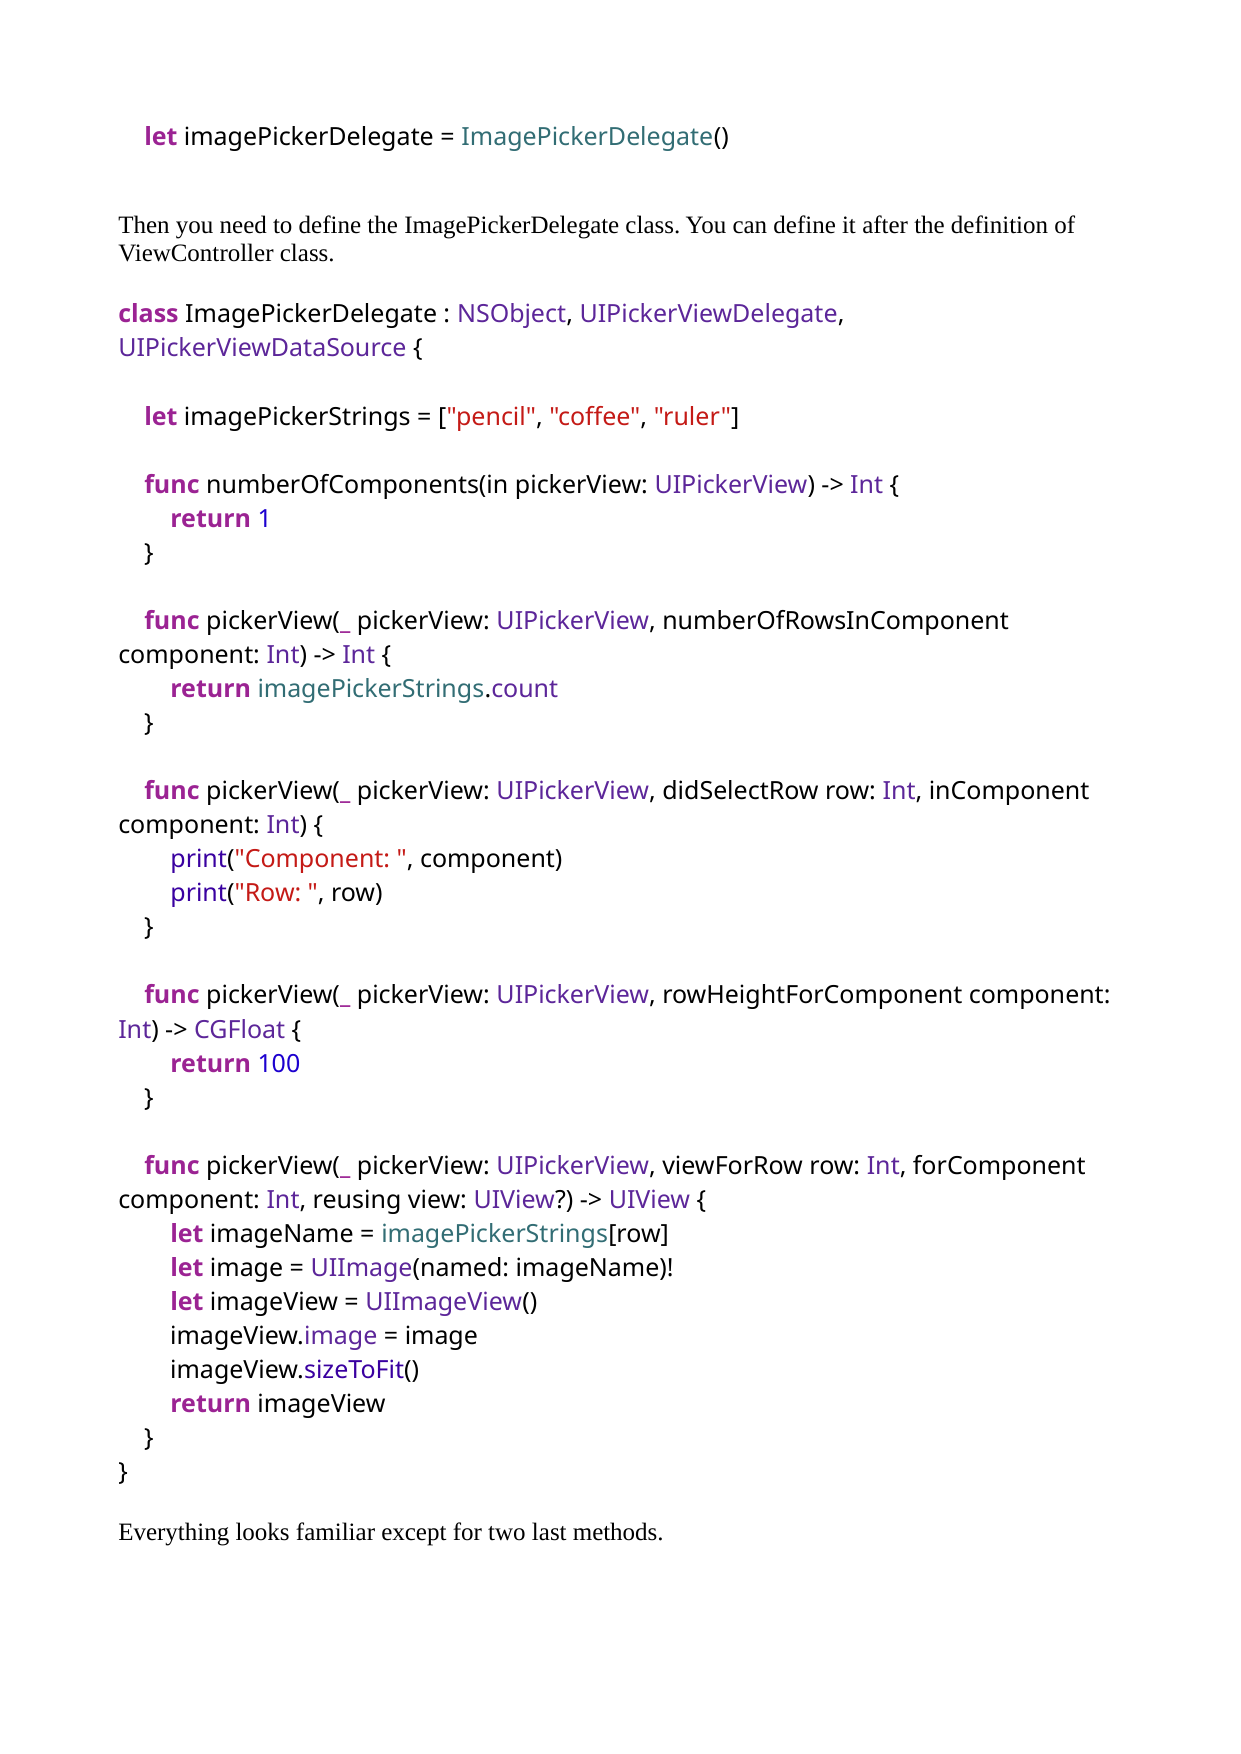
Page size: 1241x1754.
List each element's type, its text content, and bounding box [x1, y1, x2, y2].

text } [118, 534, 1122, 568]
text print("Row: ", row) [118, 875, 1122, 909]
text print("Component: ", component) [118, 841, 1122, 875]
text func numberOfComponents(in pickerView: UIPickerView) -> Int { [118, 466, 1122, 500]
text return imageView [118, 1386, 1122, 1420]
text } [118, 1079, 1122, 1113]
text func pickerView(_ pickerView: UIPickerView, didSelectRow row: Int, inComponent component: Int) { [118, 773, 1122, 841]
text func pickerView(_ pickerView: UIPickerView, rowHeightForComponent component: Int) -> CGFloat { [118, 977, 1122, 1045]
text } [118, 1420, 1122, 1454]
text return 1 [118, 500, 1122, 534]
text imageView.sizeToFit() [118, 1352, 1122, 1386]
text func pickerView(_ pickerView: UIPickerView, numberOfRowsInComponent component: Int) -> Int { [118, 602, 1122, 671]
text imageView.image = image [118, 1318, 1122, 1352]
text class ImagePickerDelegate : NSObject, UIPickerViewDelegate, UIPickerViewDataSource { [118, 296, 1122, 364]
text let imagePickerDelegate = ImagePickerDelegate() [118, 118, 1122, 152]
text return imagePickerStrings.count [118, 671, 1122, 705]
text func pickerView(_ pickerView: UIPickerView, viewForRow row: Int, forComponent component: Int, reusing view: UIView?) -> UIView { [118, 1147, 1122, 1216]
text let imageName = imagePickerStrings[row] [118, 1216, 1122, 1250]
text } [118, 1454, 1122, 1488]
text } [118, 705, 1122, 739]
text Then you need to define the ImagePickerDelegate class. You can define it after the definition of ViewController class. [118, 210, 1122, 267]
text return 100 [118, 1045, 1122, 1079]
text } [118, 909, 1122, 943]
text let imagePickerStrings = ["pencil", "coffee", "ruler"] [118, 398, 1122, 432]
text Everything looks familiar except for two last methods. [118, 1517, 1122, 1546]
text let imageView = UIImageView() [118, 1284, 1122, 1318]
text let image = UIImage(named: imageName)! [118, 1250, 1122, 1284]
